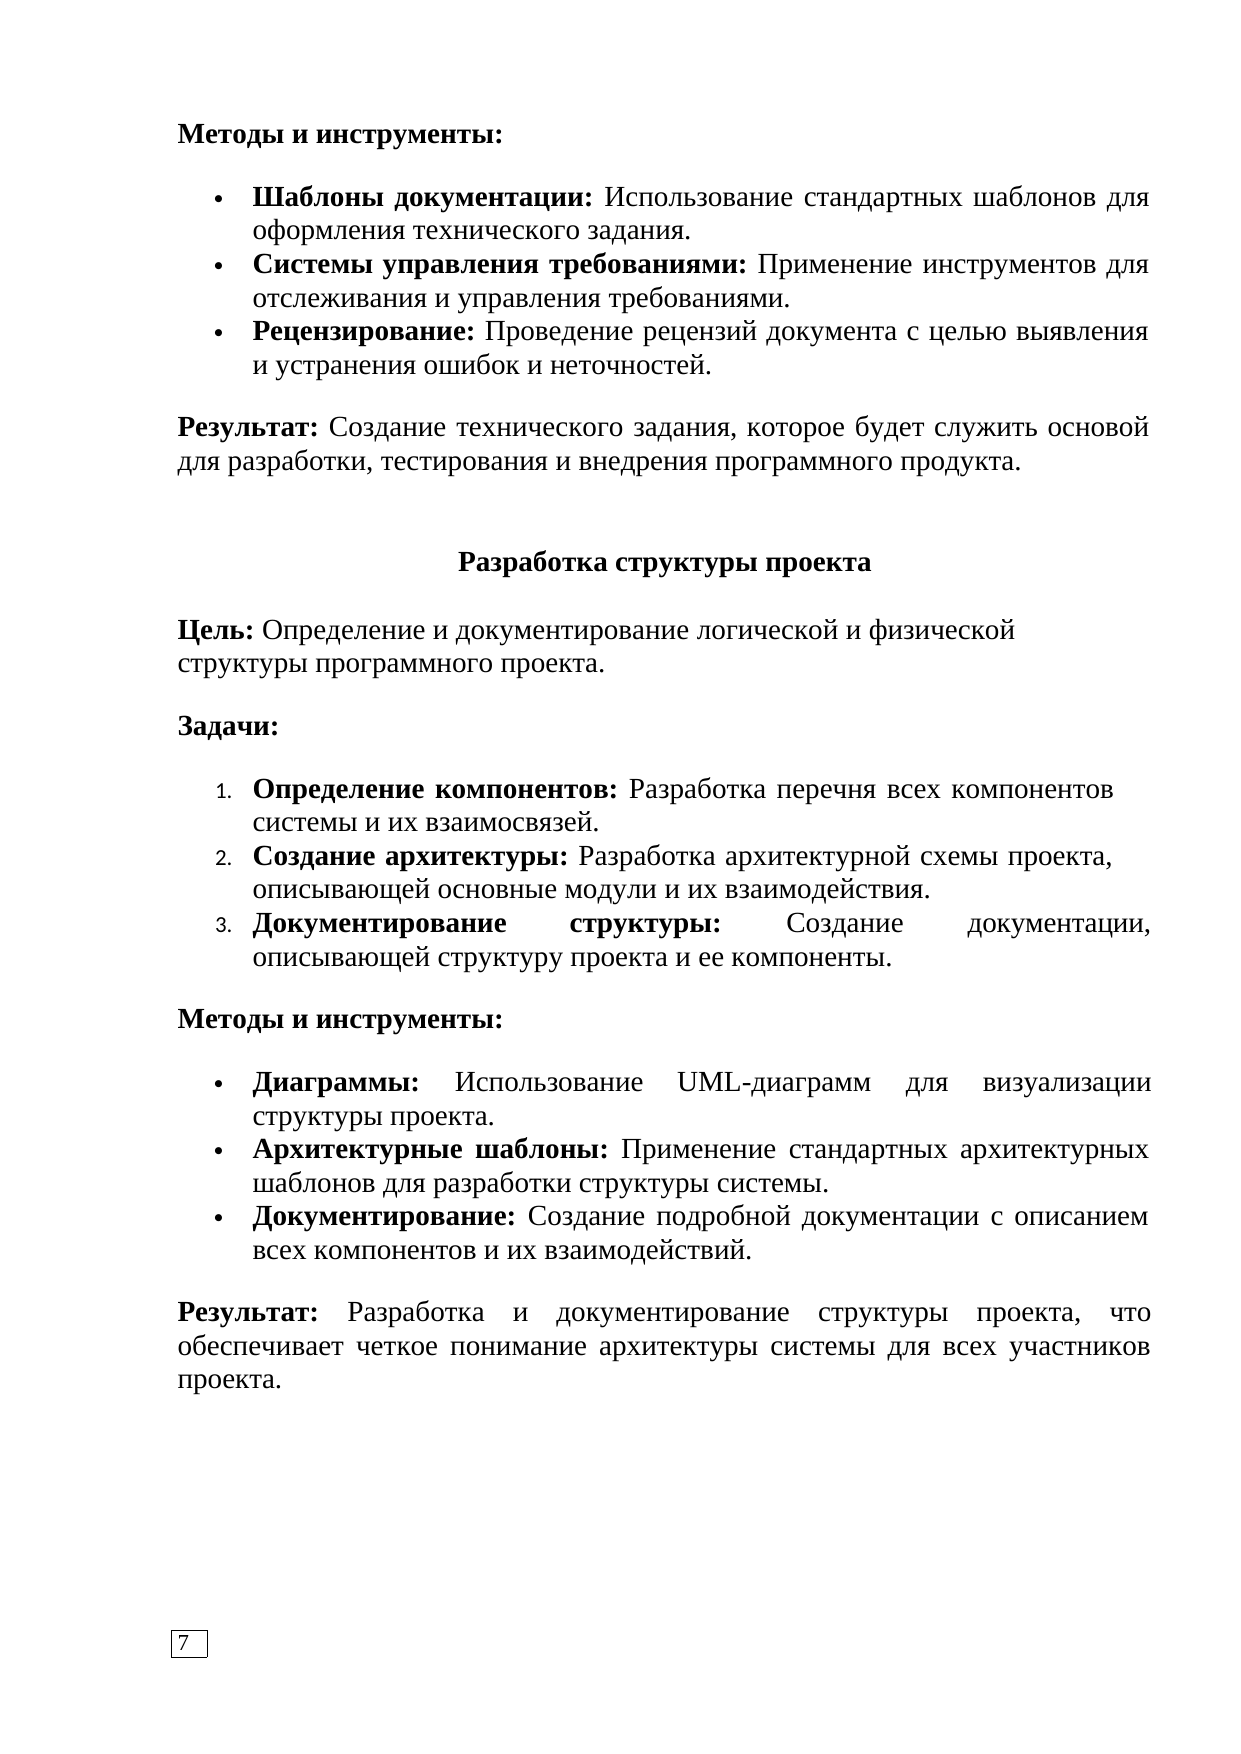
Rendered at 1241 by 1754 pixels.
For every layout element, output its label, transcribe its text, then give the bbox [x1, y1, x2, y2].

text Результат: Разработка и документирование структуры проекта, что обеспечивает четкое понимание архитектуры системы для всех участников проекта. [177, 1294, 1151, 1395]
list Документирование: Создание подробной документации с описанием всех компонентов и их взаимодействий. [215, 1198, 1152, 1266]
text Результат: Создание технического задания, которое будет служить основой для разработки, тестирования и внедрения программного продукта. [177, 409, 1163, 476]
subtitle Задачи: [177, 708, 1163, 742]
list Создание архитектуры: Разработка архитектурной схемы проекта, описывающей основные модули и их взаимодействия. [215, 838, 1152, 905]
list Рецензирование: Проведение рецензий документа с целью выявления и устранения ошибок и неточностей. [215, 313, 1152, 380]
list Системы управления требованиями: Применение инструментов для отслеживания и управления требованиями. [215, 246, 1152, 313]
list Архитектурные шаблоны: Применение стандартных архитектурных шаблонов для разработки структуры системы. [215, 1131, 1152, 1198]
list Диаграммы: Использование UML-диаграмм для визуализации структуры проекта. [215, 1064, 1152, 1131]
subtitle Методы и инструменты: [177, 1002, 1163, 1035]
subtitle Методы и инструменты: [177, 116, 1163, 149]
list Шаблоны документации: Использование стандартных шаблонов для оформления технического задания. [215, 179, 1152, 246]
subtitle Разработка структуры проекта [167, 544, 1162, 578]
list Документирование структуры: Создание документации, описывающей структуру проекта и ее компоненты. [215, 905, 1152, 972]
text Цель: Определение и документирование логической и физической структуры программного проекта. [177, 612, 1153, 679]
list Определение компонентов: Разработка перечня всех компонентов системы и их взаимосвязей. [215, 771, 1152, 838]
